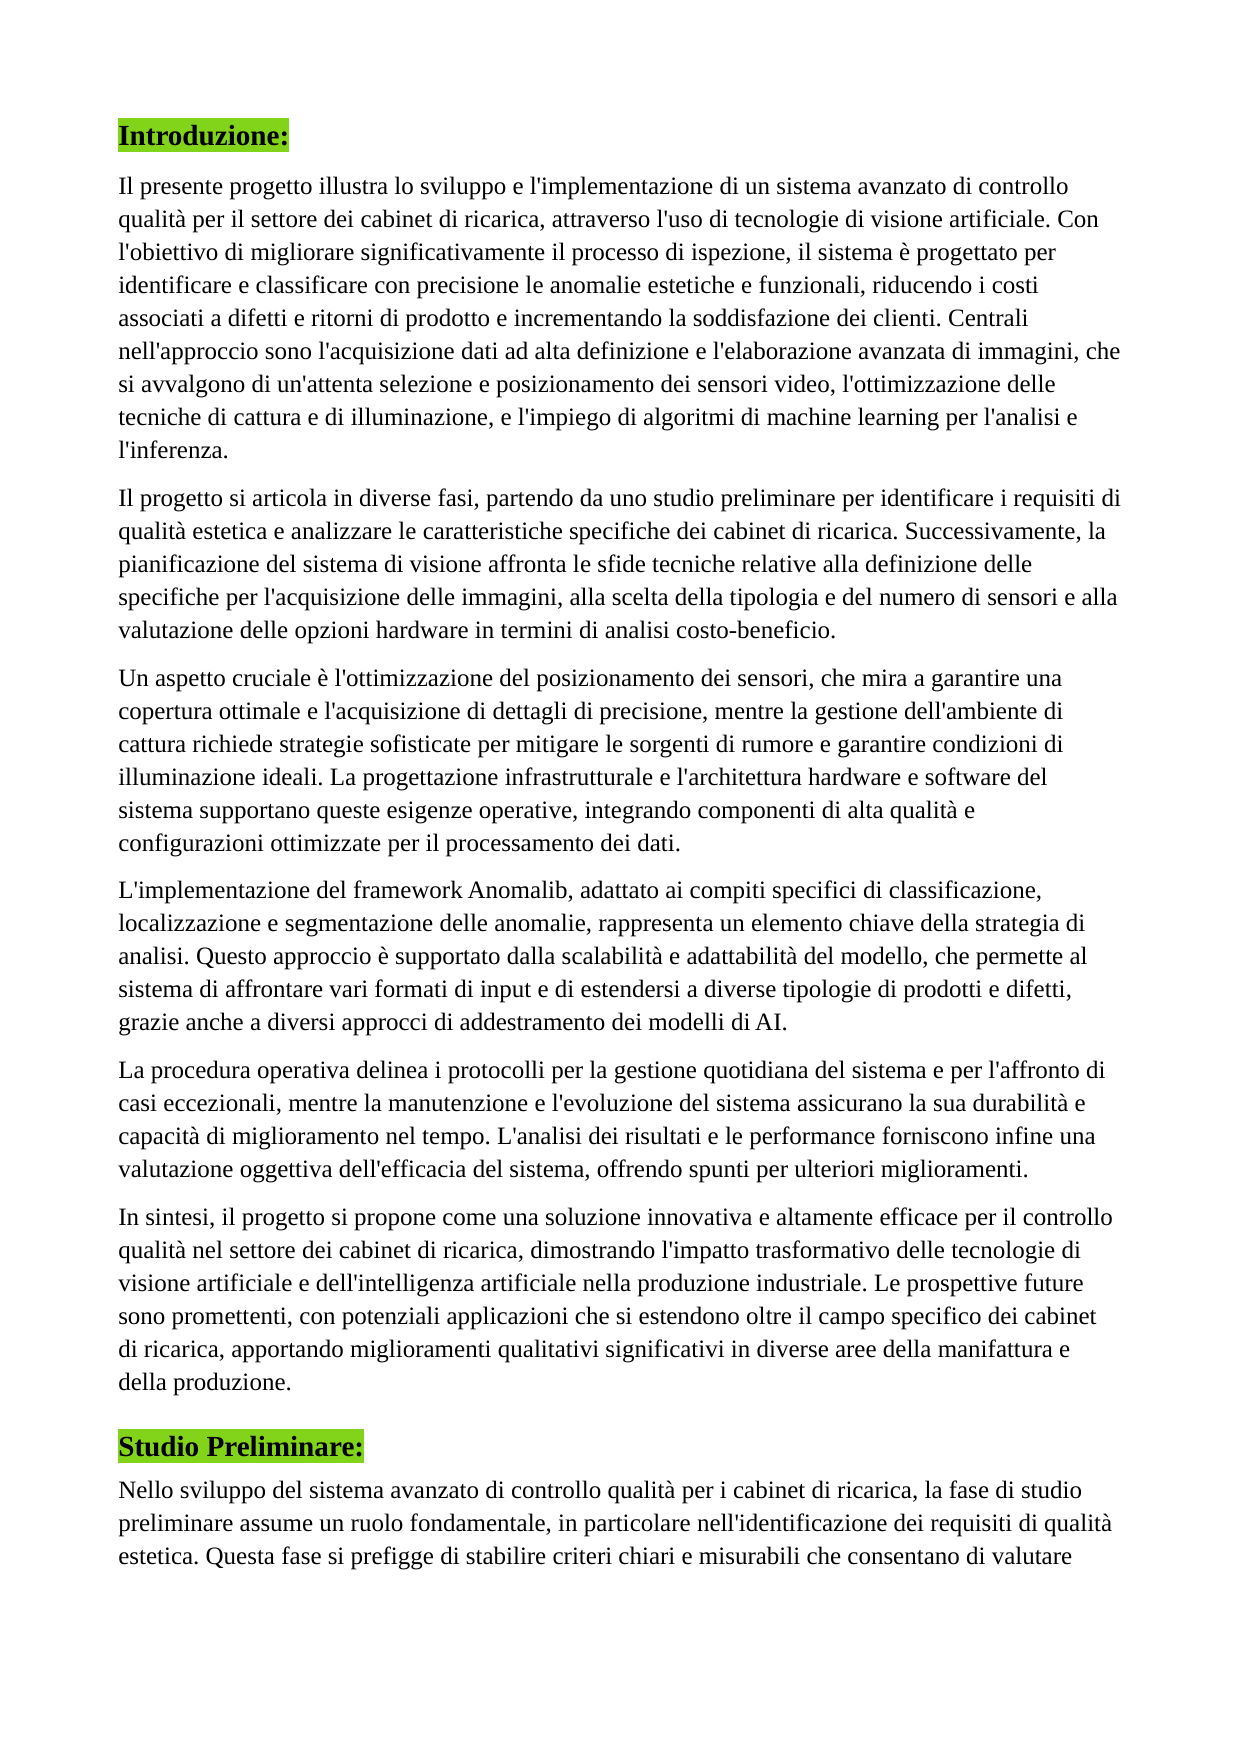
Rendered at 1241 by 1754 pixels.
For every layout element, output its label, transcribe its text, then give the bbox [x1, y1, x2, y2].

text Il progetto si articola in diverse fasi, partendo da uno studio preliminare per identificare i requisiti di qualità estetica e analizzare le caratteristiche specifiche dei cabinet di ricarica. Successivamente, la pianificazione del sistema di visione affronta le sfide tecniche relative alla definizione delle specifiche per l'acquisizione delle immagini, alla scelta della tipologia e del numero di sensori e alla valutazione delle opzioni hardware in termini di analisi costo-beneficio. [118, 483, 1122, 644]
text Un aspetto cruciale è l'ottimizzazione del posizionamento dei sensori, che mira a garantire una copertura ottimale e l'acquisizione di dettagli di precisione, mentre la gestione dell'ambiente di cattura richiede strategie sofisticate per mitigare le sorgenti di rumore e garantire condizioni di illuminazione ideali. La progettazione infrastrutturale e l'architettura hardware e software del sistema supportano queste esigenze operative, integrando componenti di alta qualità e configurazioni ottimizzate per il processamento dei dati. [118, 663, 1122, 857]
text Introduzione: [118, 118, 1122, 152]
text In sintesi, il progetto si propone come una soluzione innovativa e altamente efficace per il controllo qualità nel settore dei cabinet di ricarica, dimostrando l'impatto trasformativo delle tecnologie di visione artificiale e dell'intelligenza artificiale nella produzione industriale. Le prospettive future sono promettenti, con potenziali applicazioni che si estendono oltre il campo specifico dei cabinet di ricarica, apportando miglioramenti qualitativi significativi in diverse aree della manifattura e della produzione. [118, 1202, 1122, 1396]
text L'implementazione del framework Anomalib, adattato ai compiti specifici di classificazione, localizzazione e segmentazione delle anomalie, rappresenta un elemento chiave della strategia di analisi. Questo approccio è supportato dalla scalabilità e adattabilità del modello, che permette al sistema di affrontare vari formati di input e di estendersi a diverse tipologie di prodotti e difetti, grazie anche a diversi approcci di addestramento dei modelli di AI. [118, 875, 1122, 1036]
text Il presente progetto illustra lo sviluppo e l'implementazione di un sistema avanzato di controllo qualità per il settore dei cabinet di ricarica, attraverso l'uso di tecnologie di visione artificiale. Con l'obiettivo di migliorare significativamente il processo di ispezione, il sistema è progettato per identificare e classificare con precisione le anomalie estetiche e funzionali, riducendo i costi associati a difetti e ritorni di prodotto e incrementando la soddisfazione dei clienti. Centrali nell'approccio sono l'acquisizione dati ad alta definizione e l'elaborazione avanzata di immagini, che si avvalgono di un'attenta selezione e posizionamento dei sensori video, l'ottimizzazione delle tecniche di cattura e di illuminazione, e l'impiego di algoritmi di machine learning per l'analisi e l'inferenza. [118, 171, 1122, 464]
subtitle Studio Preliminare: [118, 1429, 1122, 1463]
text La procedura operativa delinea i protocolli per la gestione quotidiana del sistema e per l'affronto di casi eccezionali, mentre la manutenzione e l'evoluzione del sistema assicurano la sua durabilità e capacità di miglioramento nel tempo. L'analisi dei risultati e le performance forniscono infine una valutazione oggettiva dell'efficacia del sistema, offrendo spunti per ulteriori miglioramenti. [118, 1055, 1122, 1183]
text Nello sviluppo del sistema avanzato di controllo qualità per i cabinet di ricarica, la fase di studio preliminare assume un ruolo fondamentale, in particolare nell'identificazione dei requisiti di qualità estetica. Questa fase si prefigge di stabilire criteri chiari e misurabili che consentano di valutare [118, 1475, 1122, 1570]
